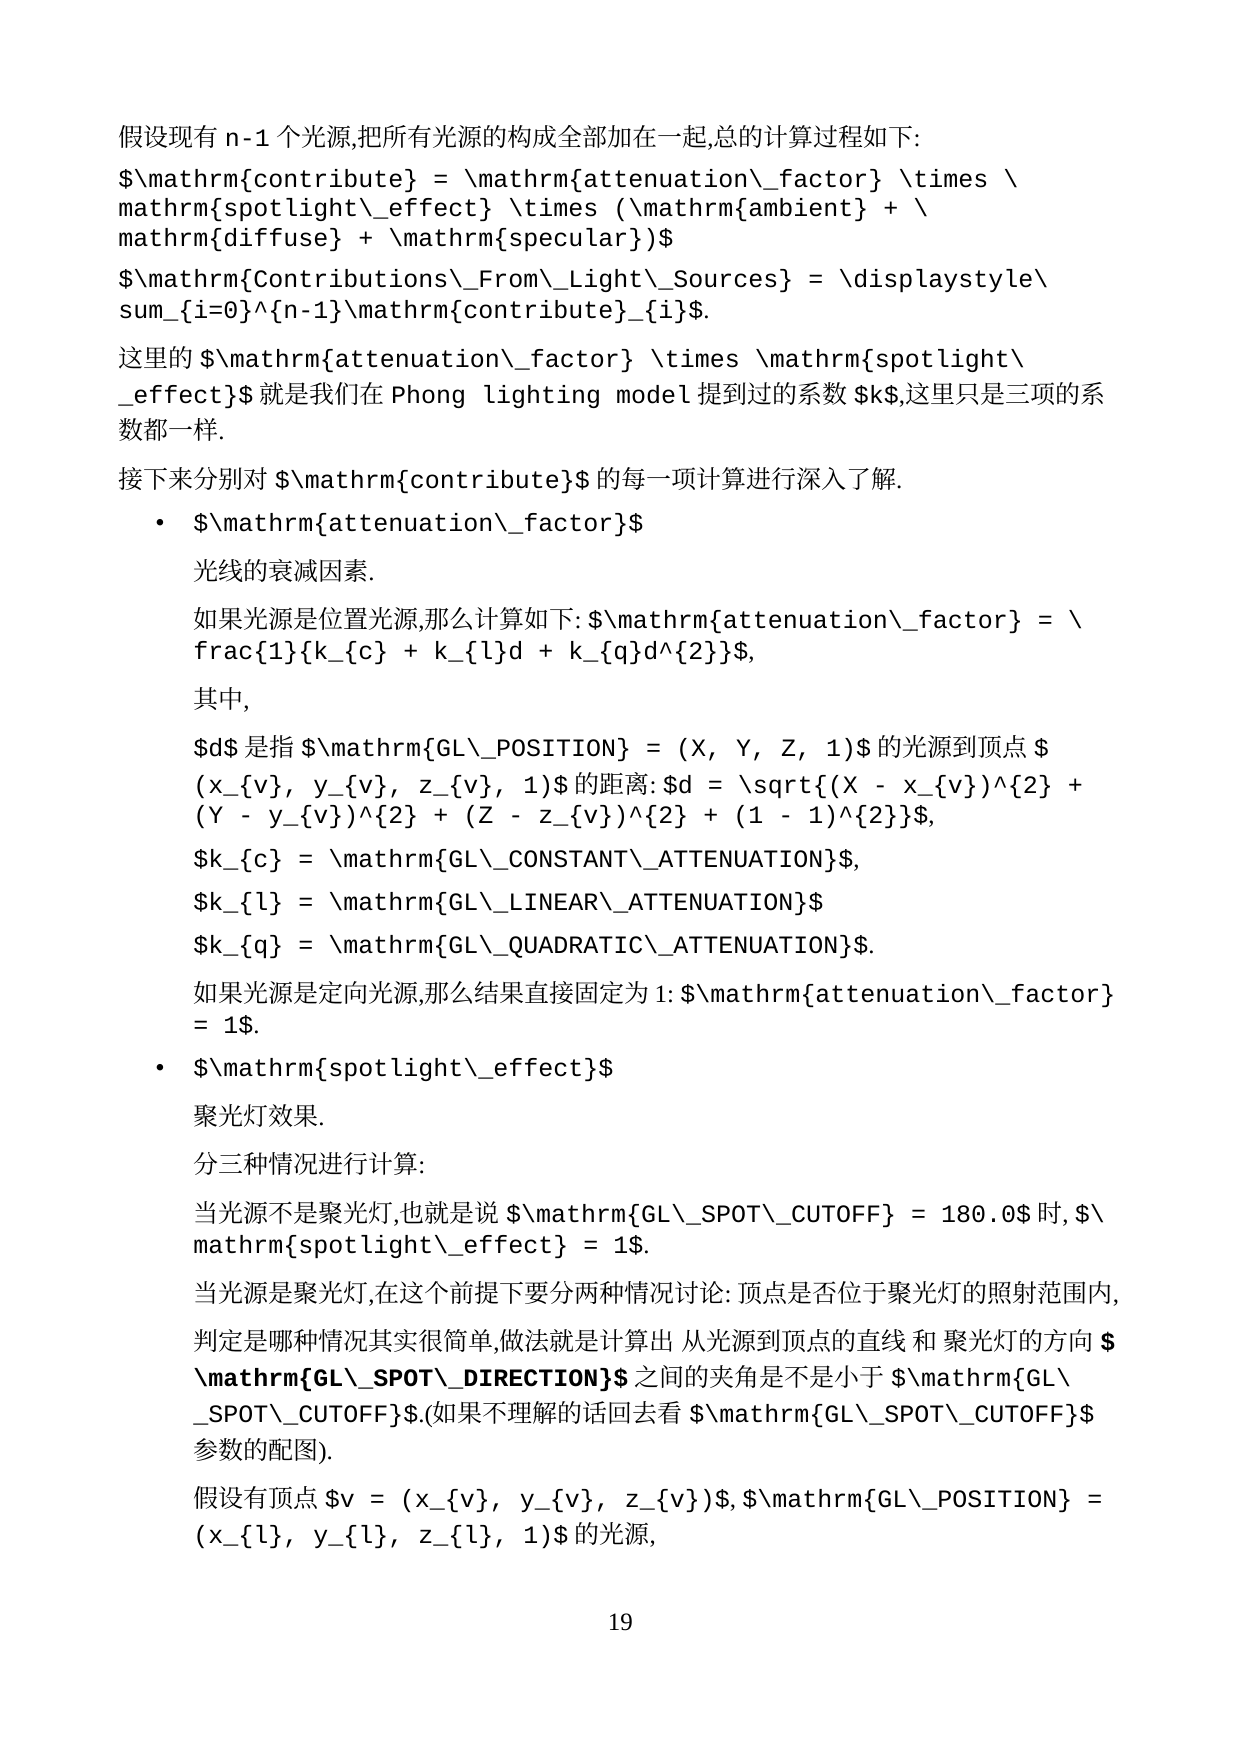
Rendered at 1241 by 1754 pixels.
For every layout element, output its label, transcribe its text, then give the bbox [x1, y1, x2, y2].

list 聚光灯效果. [156, 1097, 1122, 1133]
list 其中, [156, 679, 1122, 716]
list 当光源是聚光灯,在这个前提下要分两种情况讨论: 顶点是否位于聚光灯的照射范围内, [156, 1273, 1122, 1309]
list $d$ 是指 $\mathrm{GL\_POSITION} = (X, Y, Z, 1)$ 的光源到顶点 $(x_{v}, y_{v}, z_{v}, 1)$ 的距离: $d = \sqrt{(X - x_{v})^{2} + (Y - y_{v})^{2} + (Z - z_{v})^{2} + (1 - 1)^{2}}$, [156, 728, 1122, 831]
list 判定是哪种情况其实很简单,做法就是计算出 从光源到顶点的直线 和 聚光灯的方向 $\mathrm{GL\_SPOT\_DIRECTION}$ 之间的夹角是不是小于 $\mathrm{GL\_SPOT\_CUTOFF}$.(如果不理解的话回去看 $\mathrm{GL\_SPOT\_CUTOFF}$ 参数的配图). [156, 1322, 1122, 1466]
text 接下来分别对 $\mathrm{contribute}$ 的每一项计算进行深入了解. [118, 459, 1122, 496]
list 当光源不是聚光灯,也就是说 $\mathrm{GL\_SPOT\_CUTOFF} = 180.0$ 时, $\mathrm{spotlight\_effect} = 1$. [156, 1194, 1122, 1261]
list 如果光源是定向光源,那么结果直接固定为1: $\mathrm{attenuation\_factor} = 1$. [156, 974, 1122, 1041]
text 假设现有 n-1 个光源,把所有光源的构成全部加在一起,总的计算过程如下: [118, 118, 1122, 154]
list $k_{c} = \mathrm{GL\_CONSTANT\_ATTENUATION}$, [156, 844, 1122, 875]
list 如果光源是位置光源,那么计算如下: $\mathrm{attenuation\_factor} = \frac{1}{k_{c} + k_{l}d + k_{q}d^{2}}$, [156, 600, 1122, 667]
list 光线的衰减因素. [156, 552, 1122, 587]
list 假设有顶点 $v = (x_{v}, y_{v}, z_{v})$, $\mathrm{GL\_POSITION} = (x_{l}, y_{l}, z_{l}, 1)$ 的光源, [156, 1479, 1122, 1551]
list 分三种情况进行计算: [156, 1145, 1122, 1181]
list $k_{l} = \mathrm{GL\_LINEAR\_ATTENUATION}$ [156, 887, 1122, 918]
text $\mathrm{contribute} = \mathrm{attenuation\_factor} \times \mathrm{spotlight\_effect} \times (\mathrm{ambient} + \mathrm{diffuse} + \mathrm{specular})$ [118, 167, 1122, 254]
text $\mathrm{Contributions\_From\_Light\_Sources} = \displaystyle\sum_{i=0}^{n-1}\mathrm{contribute}_{i}$. [118, 267, 1122, 326]
text 这里的 $\mathrm{attenuation\_factor} \times \mathrm{spotlight\_effect}$ 就是我们在 Phong lighting model 提到过的系数 $k$,这里只是三项的系数都一样. [118, 338, 1122, 447]
list $\mathrm{attenuation\_factor}$ [156, 508, 1122, 539]
list $k_{q} = \mathrm{GL\_QUADRATIC\_ATTENUATION}$. [156, 931, 1122, 961]
list $\mathrm{spotlight\_effect}$ [156, 1053, 1122, 1084]
